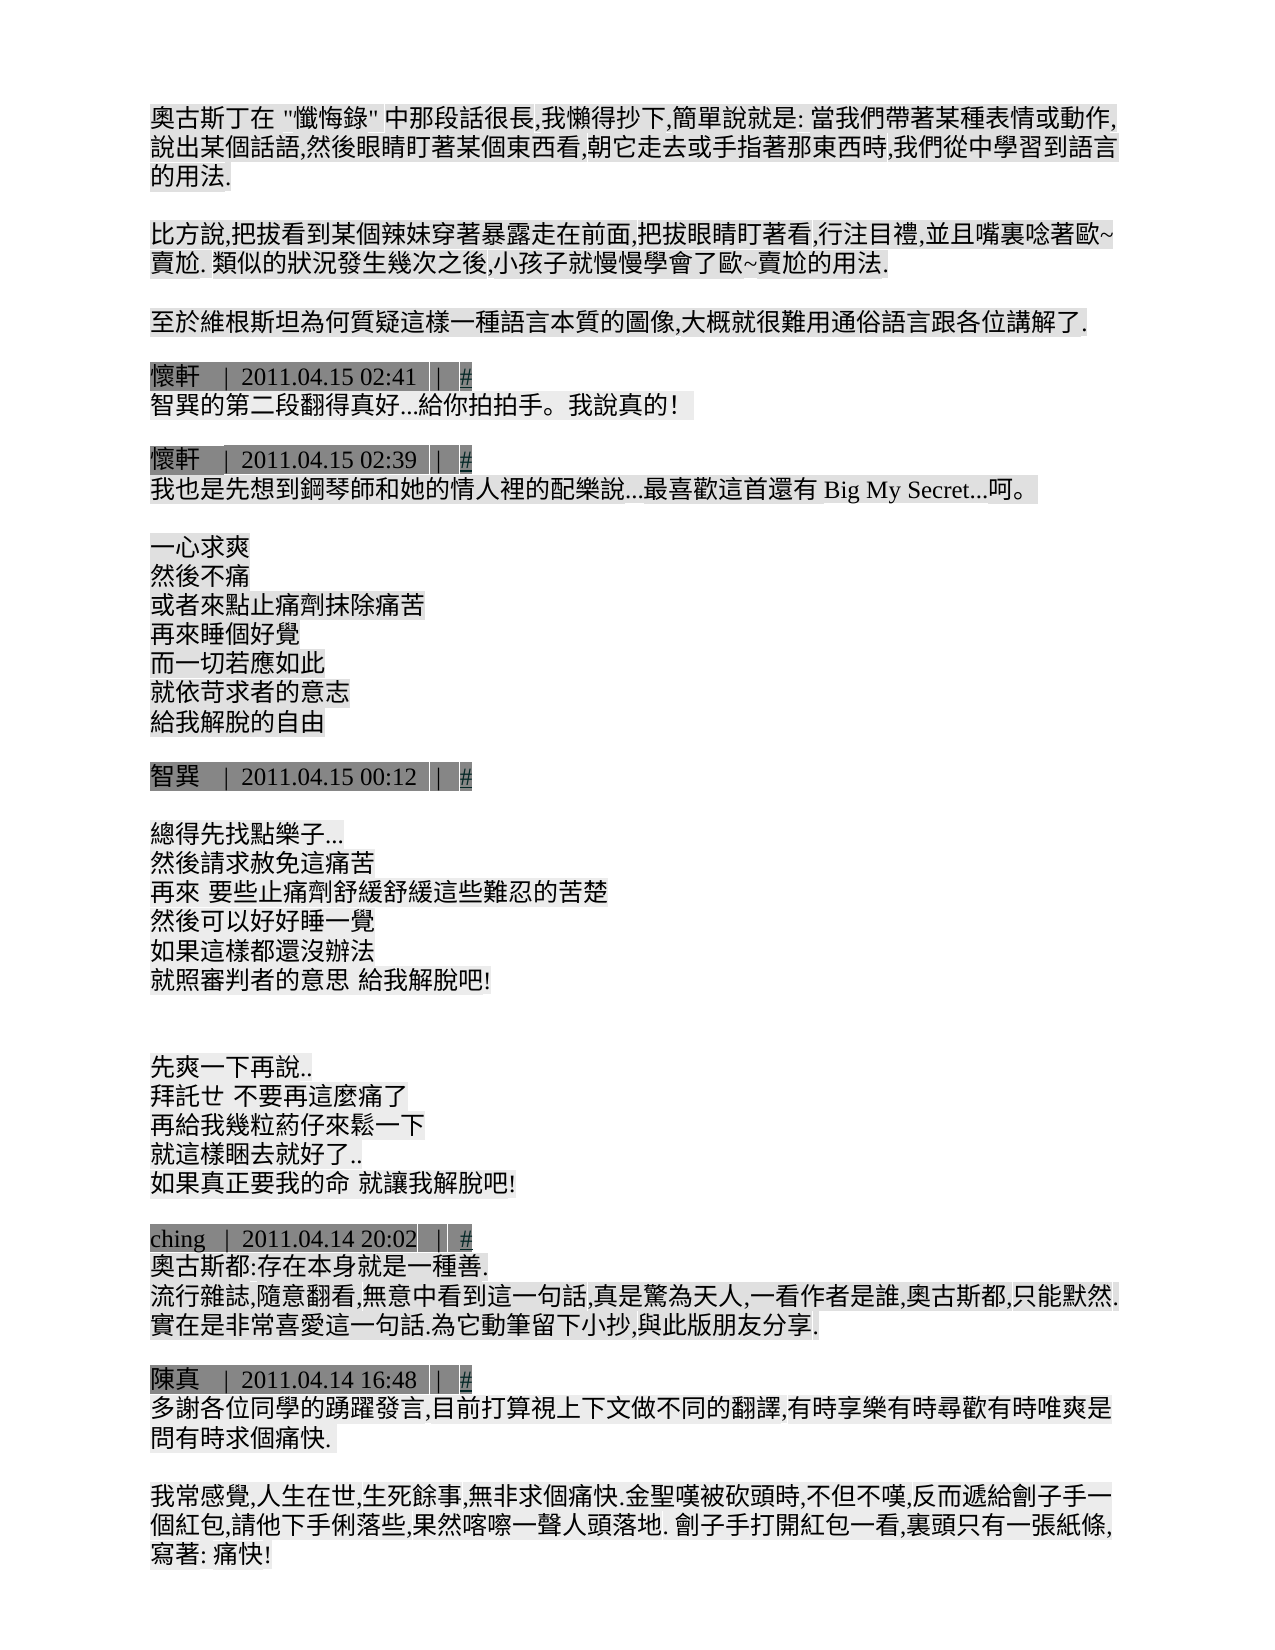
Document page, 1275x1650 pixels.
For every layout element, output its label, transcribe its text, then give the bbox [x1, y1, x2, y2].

text 奧古斯都:存在本身就是一種善. 流行雜誌,隨意翻看,無意中看到這一句話,真是驚為天人,一看作者是誰,奧古斯都,只能默然.實在是非常喜愛這一句話.為它動筆留下小抄,與此版朋友分享. [150, 1252, 1125, 1340]
text 懷軒 | 2011.04.15 02:41 | # [150, 362, 1125, 391]
text ching | 2011.04.14 20:02 | # [150, 1224, 1125, 1252]
text 奧古斯丁在 "懺悔錄" 中那段話很長,我懶得抄下,簡單說就是: 當我們帶著某種表情或動作,說出某個話語,然後眼睛盯著某個東西看,朝它走去或手指著那東西時,我們從中學習到語言的用法. 比方說,把拔看到某個辣妹穿著暴露走在前面,把拔眼睛盯著看,行注目禮,並且嘴裏唸著歐~賣尬. 類似的狀況發生幾次之後,小孩子就慢慢學會了歐~賣尬的用法. 至於維根斯坦為何質疑這樣一種語言本質的圖像,大概就很難用通俗語言跟各位講解了. [150, 75, 1125, 337]
text 多謝各位同學的踴躍發言,目前打算視上下文做不同的翻譯,有時享樂有時尋歡有時唯爽是問有時求個痛快. 我常感覺,人生在世,生死餘事,無非求個痛快.金聖嘆被砍頭時,不但不嘆,反而遞給劊子手一個紅包,請他下手俐落些,果然喀嚓一聲人頭落地. 劊子手打開紅包一看,裏頭只有一張紙條,寫著: 痛快! [150, 1394, 1125, 1570]
text 陳真 | 2011.04.14 16:48 | # [150, 1365, 1125, 1394]
text 我也是先想到鋼琴師和她的情人裡的配樂說...最喜歡這首還有Big My Secret...呵。 一心求爽 然後不痛 或者來點止痛劑抹除痛苦 再來睡個好覺 而一切若應如此 就依苛求者的意志 給我解脫的自由 [150, 475, 1125, 737]
text 智巽的第二段翻得真好...給你拍拍手。我說真的！ [150, 391, 1125, 420]
text 懷軒 | 2011.04.15 02:39 | # [150, 445, 1125, 475]
text 智巽 | 2011.04.15 00:12 | # [150, 762, 1125, 791]
text 總得先找點樂子... 然後請求赦免這痛苦 再來 要些止痛劑舒緩舒緩這些難忍的苦楚 然後可以好好睡一覺 如果這樣都還沒辦法 就照審判者的意思 給我解脫吧! 先爽一下再說.. 拜託ㄝ 不要再這麼痛了 再給我幾粒葯仔來鬆一下 就這樣睏去就好了.. 如果真正要我的命 就讓我解脫吧! [150, 791, 1125, 1199]
